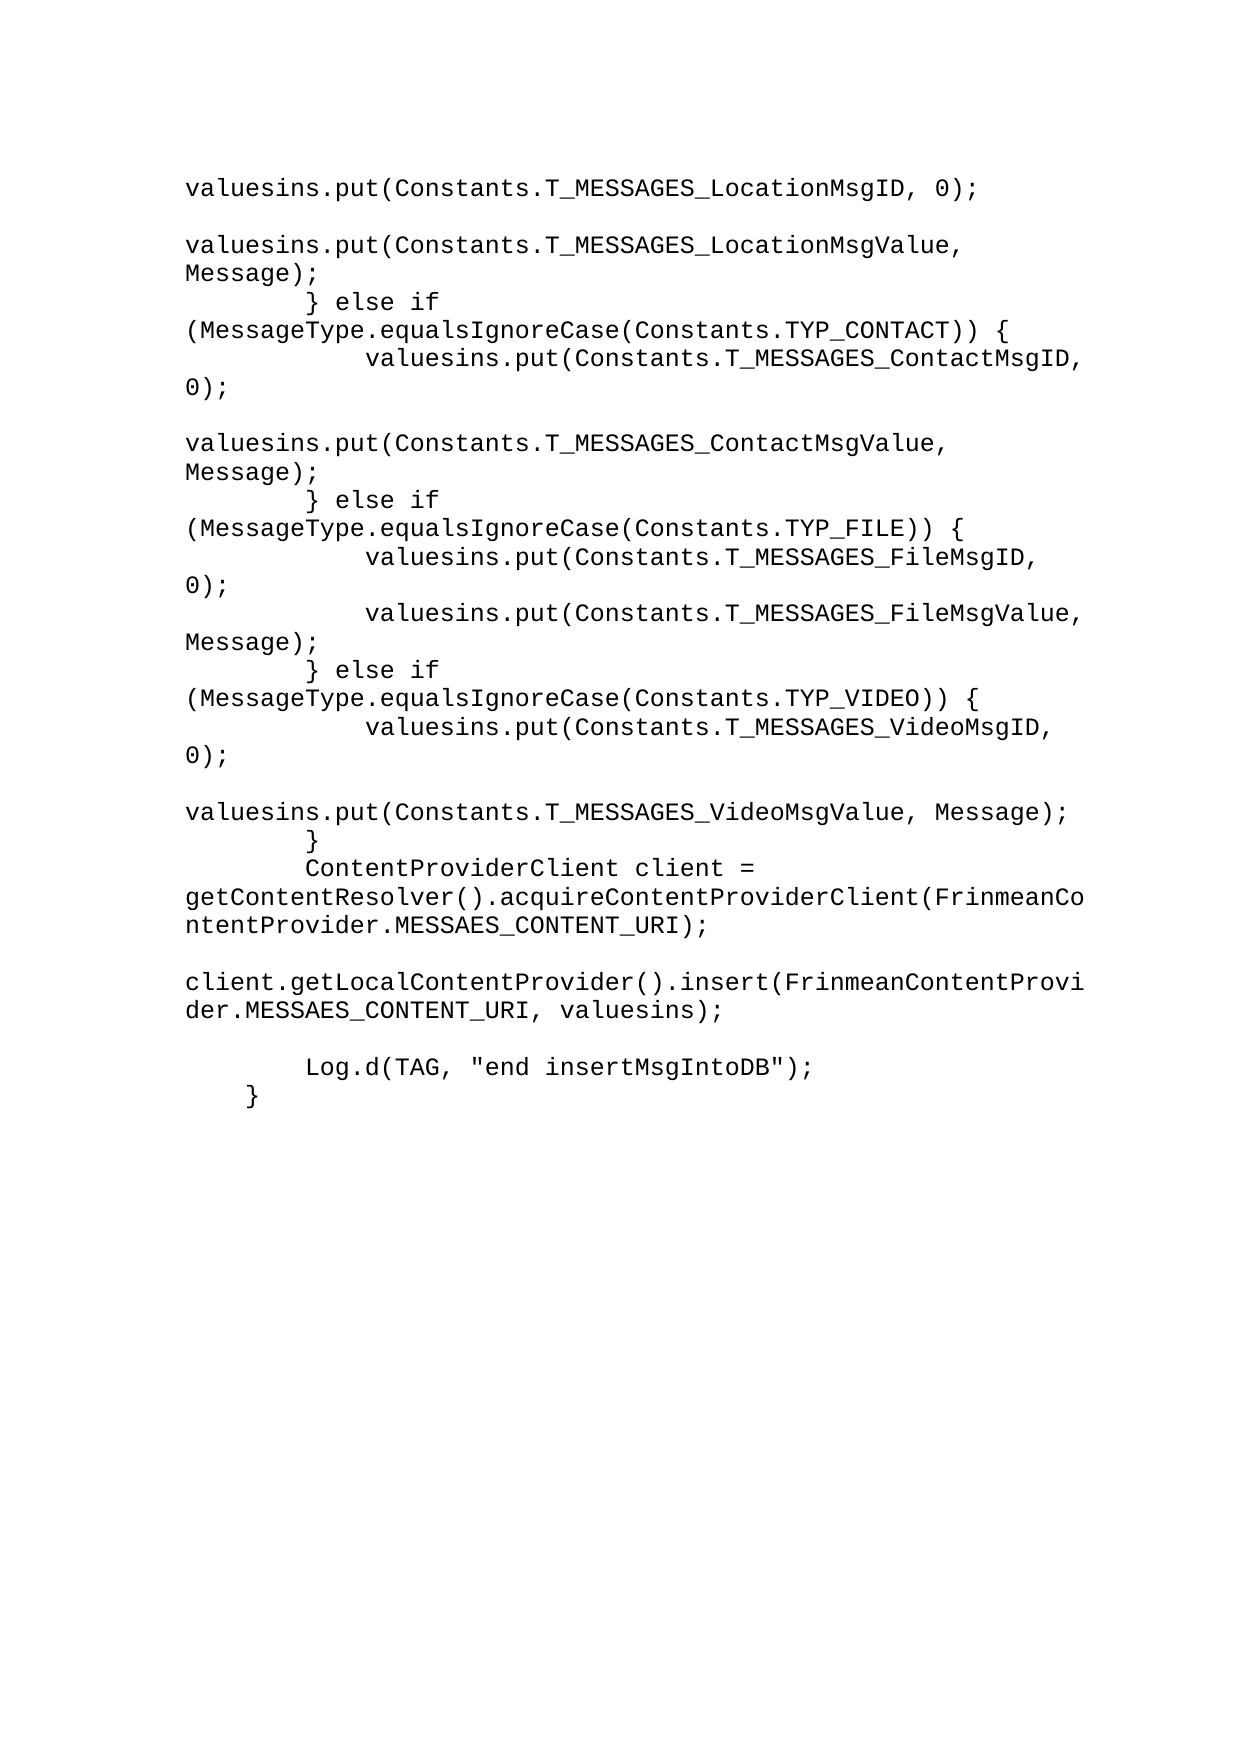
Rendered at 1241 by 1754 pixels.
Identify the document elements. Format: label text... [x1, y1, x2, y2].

list ContentProviderClient client = getContentResolver().acquireContentProviderClient(FrinmeanContentProvider.MESSAES_CONTENT_URI); [185, 856, 1093, 941]
list Log.d(TAG, "end insertMsgIntoDB"); [185, 1054, 1093, 1083]
list } [185, 1083, 1093, 1111]
list valuesins.put(Constants.T_MESSAGES_ContactMsgValue, Message); [185, 403, 1093, 488]
list valuesins.put(Constants.T_MESSAGES_VideoMsgValue, Message); [185, 771, 1093, 828]
list } else if (MessageType.equalsIgnoreCase(Constants.TYP_VIDEO)) { [185, 658, 1093, 714]
list } [185, 828, 1093, 856]
list valuesins.put(Constants.T_MESSAGES_FileMsgValue, Message); [185, 601, 1093, 658]
list } else if (MessageType.equalsIgnoreCase(Constants.TYP_FILE)) { [185, 488, 1093, 544]
list valuesins.put(Constants.T_MESSAGES_VideoMsgID, 0); [185, 714, 1093, 771]
list valuesins.put(Constants.T_MESSAGES_ContactMsgID, 0); [185, 346, 1093, 403]
list } else if (MessageType.equalsIgnoreCase(Constants.TYP_CONTACT)) { [185, 289, 1093, 346]
list valuesins.put(Constants.T_MESSAGES_FileMsgID, 0); [185, 544, 1093, 601]
list client.getLocalContentProvider().insert(FrinmeanContentProvider.MESSAES_CONTENT_URI, valuesins); [185, 941, 1093, 1026]
list valuesins.put(Constants.T_MESSAGES_LocationMsgValue, Message); [185, 204, 1093, 289]
list valuesins.put(Constants.T_MESSAGES_LocationMsgID, 0); [185, 148, 1093, 204]
